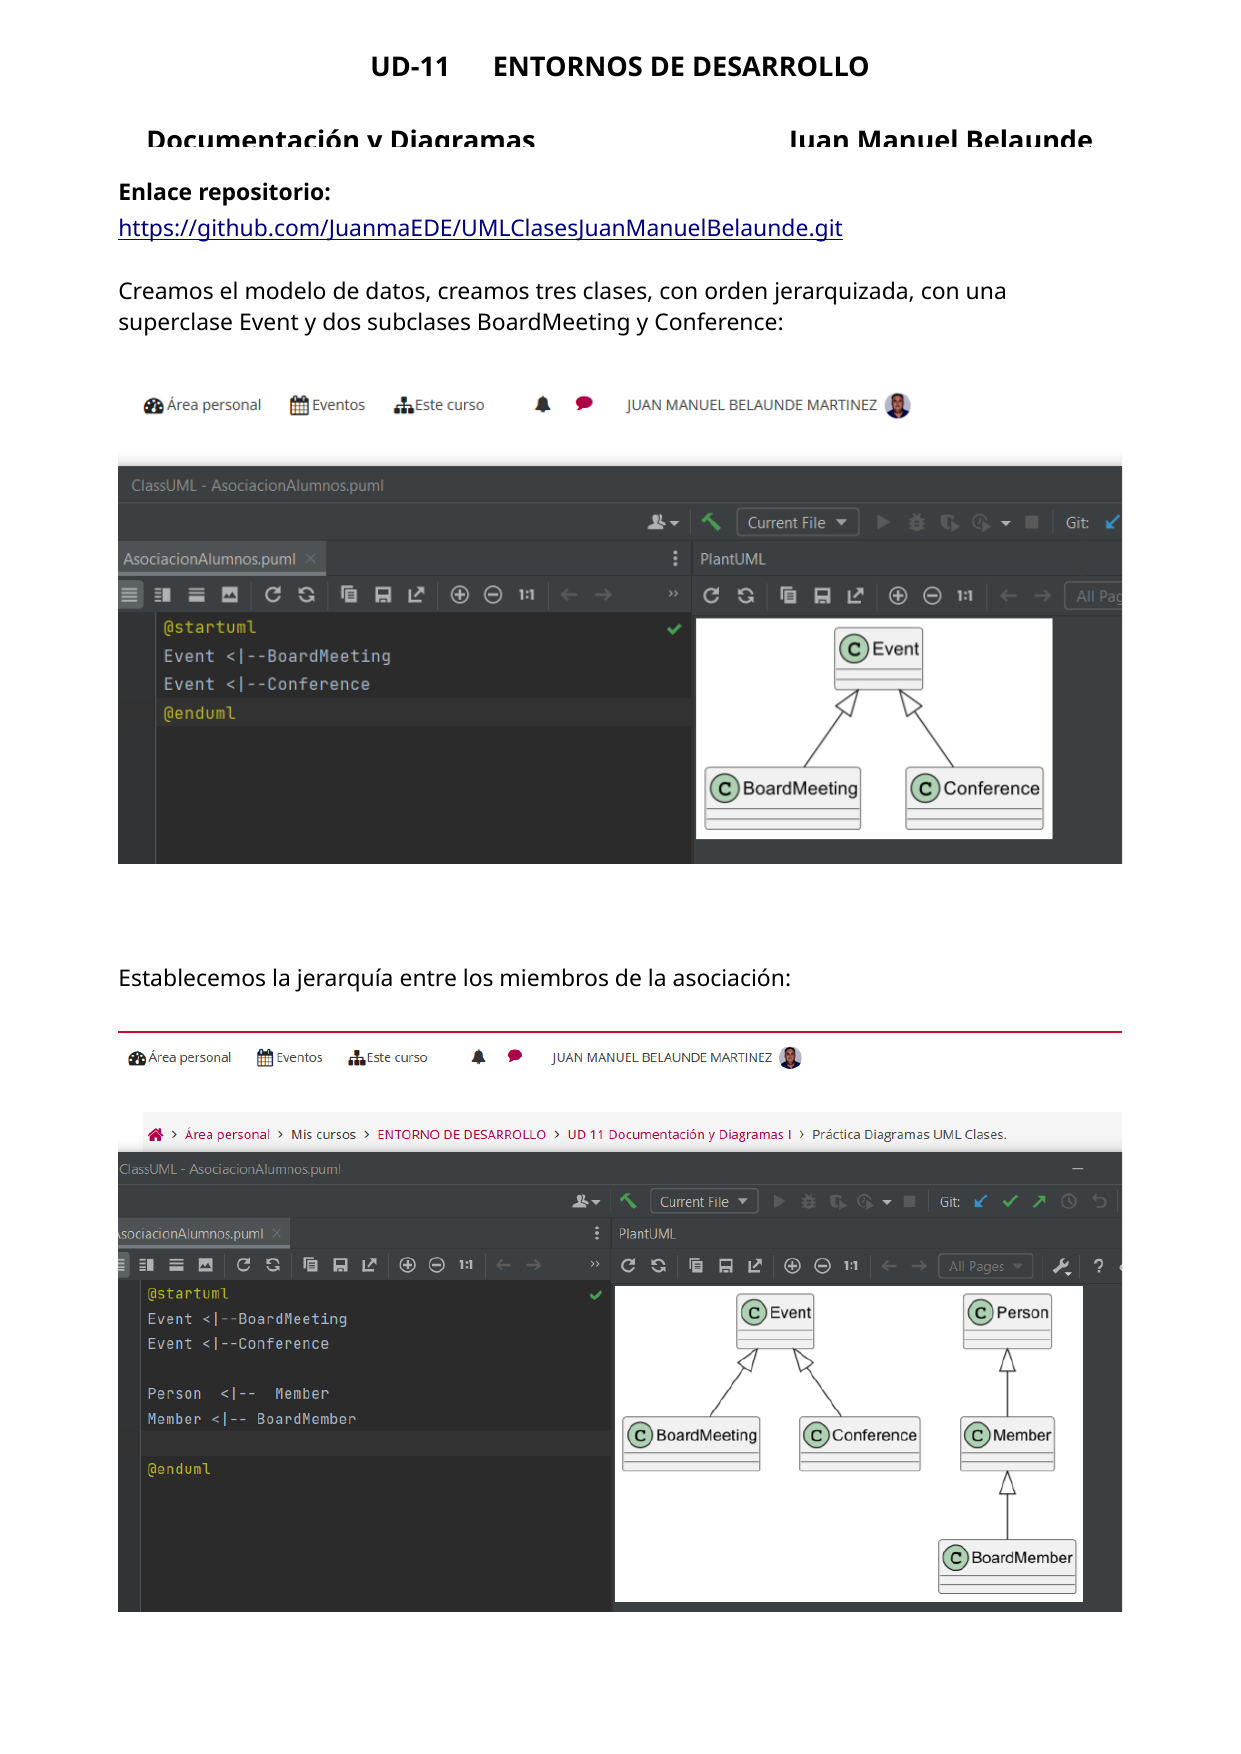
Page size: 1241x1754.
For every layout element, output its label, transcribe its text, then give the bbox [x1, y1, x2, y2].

text Enlace repositorio: [118, 176, 1122, 207]
picture [118, 1027, 1123, 1612]
text Creamos el modelo de datos, creamos tres clases, con orden jerarquizada, con una superclase Event y dos subclases BoardMeeting y Conference: [118, 275, 1122, 337]
picture [118, 378, 1123, 864]
text Establecemos la jerarquía entre los miembros de la asociación: [118, 962, 1122, 993]
text https://github.com/JuanmaEDE/UMLClasesJuanManuelBelaunde.git [118, 212, 1122, 243]
